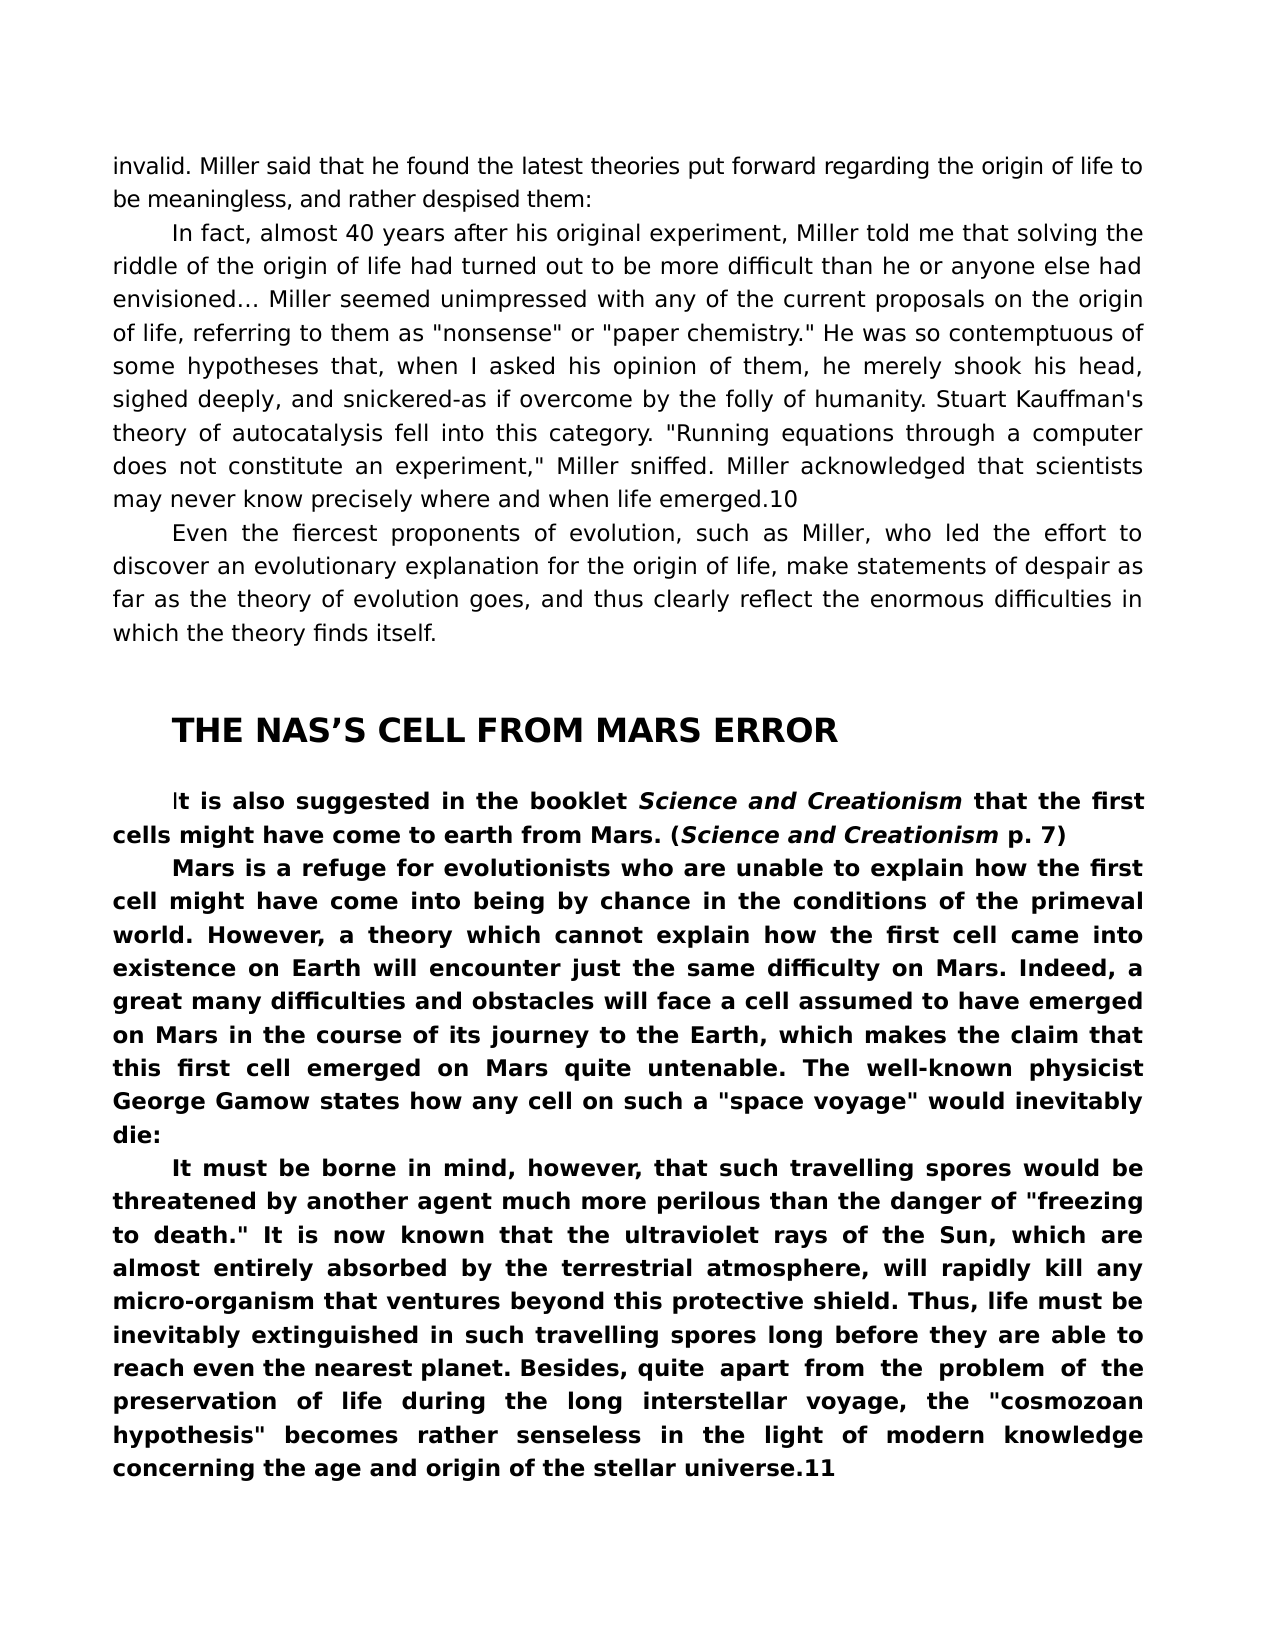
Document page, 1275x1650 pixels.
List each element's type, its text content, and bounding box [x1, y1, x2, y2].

text invalid. Miller said that he found the latest theories put forward regarding the origin of life to be meaningless, and rather despised them: [112, 148, 1145, 214]
text Mars is a refuge for evolutionists who are unable to explain how the first cell might have come into being by chance in the conditions of the primeval world. However, a theory which cannot explain how the first cell came into existence on Earth will encounter just the same difficulty on Mars. Indeed, a great many difficulties and obstacles will face a cell assumed to have emerged on Mars in the course of its journey to the Earth, which makes the claim that this first cell emerged on Mars quite untenable. The well-known physicist George Gamow states how any cell on such a "space voyage" would inevitably die: [112, 850, 1145, 1150]
text It must be borne in mind, however, that such travelling spores would be threatened by another agent much more perilous than the danger of "freezing to death." It is now known that the ultraviolet rays of the Sun, which are almost entirely absorbed by the terrestrial atmosphere, will rapidly kill any micro-organism that ventures beyond this protective shield. Thus, life must be inevitably extinguished in such travelling spores long before they are able to reach even the nearest planet. Besides, quite apart from the problem of the preservation of life during the long interstellar voyage, the "cosmozoan hypothesis" becomes rather senseless in the light of modern knowledge concerning the age and origin of the stellar universe.11 [112, 1150, 1145, 1483]
text In fact, almost 40 years after his original experiment, Miller told me that solving the riddle of the origin of life had turned out to be more difficult than he or anyone else had envisioned… Miller seemed unimpressed with any of the current proposals on the origin of life, referring to them as "nonsense" or "paper chemistry." He was so contemptuous of some hypotheses that, when I asked his opinion of them, he merely shook his head, sighed deeply, and snickered-as if overcome by the folly of humanity. Stuart Kauffman's theory of autocatalysis fell into this category. "Running equations through a computer does not constitute an experiment," Miller sniffed. Miller acknowledged that scientists may never know precisely where and when life emerged.10 [112, 214, 1145, 514]
text It is also suggested in the booklet Science and Creationism that the first cells might have come to earth from Mars. (Science and Creationism p. 7) [112, 783, 1145, 850]
text Even the fiercest proponents of evolution, such as Miller, who led the effort to discover an evolutionary explanation for the origin of life, make statements of despair as far as the theory of evolution goes, and thus clearly reflect the enormous difficulties in which the theory finds itself. [112, 514, 1145, 648]
text THE NAS’S CELL FROM MARS ERROR [112, 714, 1145, 750]
